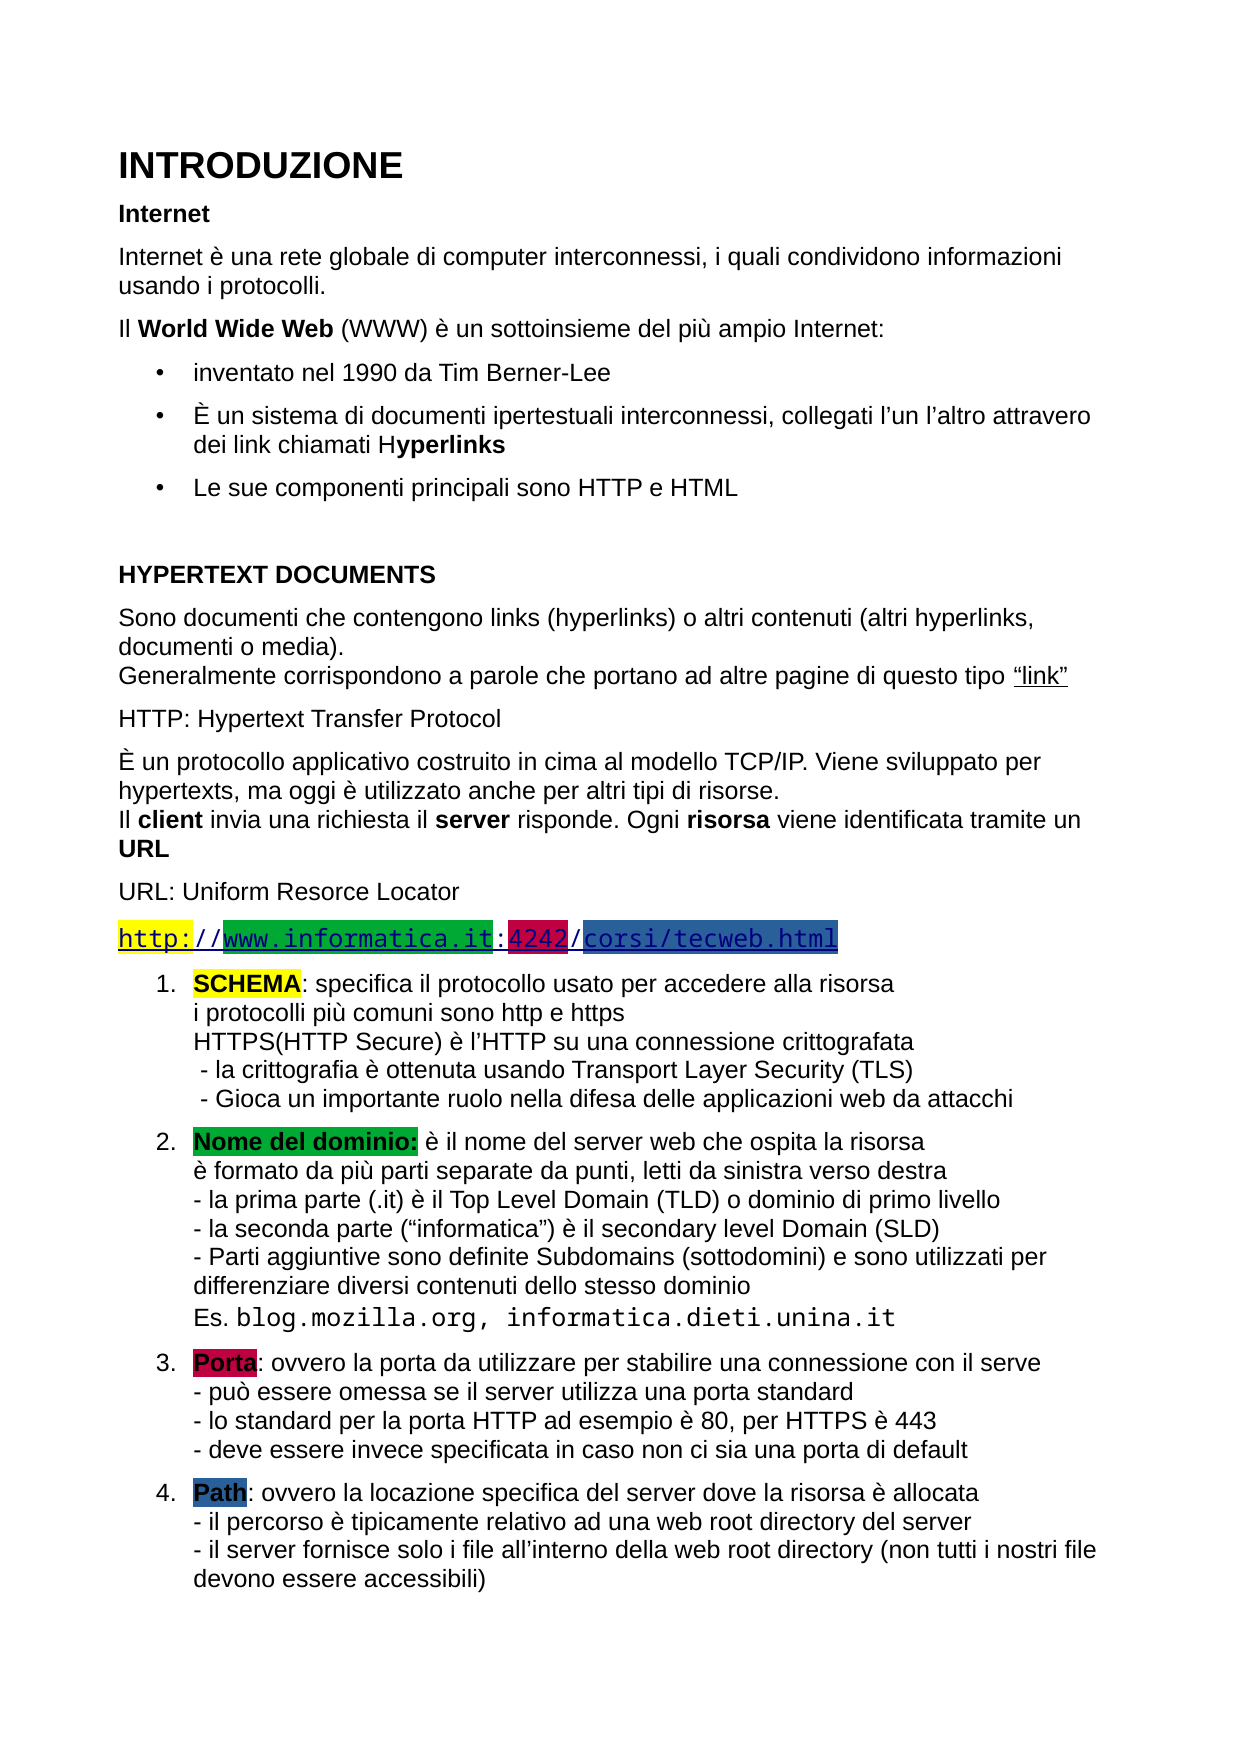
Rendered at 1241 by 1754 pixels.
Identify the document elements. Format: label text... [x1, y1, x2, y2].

subtitle URL: Uniform Resorce Locator [118, 877, 1122, 906]
subtitle Porta: ovvero la porta da utilizzare per stabilire una connessione con il serve - può essere omessa se il server utilizza una porta standard - lo standard per la porta HTTP ad esempio è 80, per HTTPS è 443 - deve essere invece specificata in caso non ci sia una porta di default [156, 1348, 1122, 1463]
subtitle Le sue componenti principali sono HTTP e HTML [156, 473, 1122, 502]
subtitle Internet [118, 199, 1122, 227]
subtitle Path: ovvero la locazione specifica del server dove la risorsa è allocata - il percorso è tipicamente relativo ad una web root directory del server - il server fornisce solo i file all’interno della web root directory (non tutti i nostri file devono essere accessibili) [156, 1478, 1122, 1593]
subtitle Nome del dominio: è il nome del server web che ospita la risorsa è formato da più parti separate da punti, letti da sinistra verso destra - la prima parte (.it) è il Top Level Domain (TLD) o dominio di primo livello - la seconda parte (“informatica”) è il secondary level Domain (SLD) - Parti aggiuntive sono definite Subdomains (sottodomini) e sono utilizzati per differenziare diversi contenuti dello stesso dominio Es. blog.mozilla.org, informatica.dieti.unina.it [156, 1127, 1122, 1334]
subtitle Internet è una rete globale di computer interconnessi, i quali condividono informazioni usando i protocolli. [118, 242, 1122, 299]
subtitle INTRODUZIONE [118, 143, 1122, 186]
subtitle È un sistema di documenti ipertestuali interconnessi, collegati l’un l’altro attravero dei link chiamati Hyperlinks [156, 401, 1122, 458]
subtitle SCHEMA: specifica il protocollo usato per accedere alla risorsa i protocolli più comuni sono http e https HTTPS(HTTP Secure) è l’HTTP su una connessione crittografata - la crittografia è ottenuta usando Transport Layer Security (TLS) - Gioca un importante ruolo nella difesa delle applicazioni web da attacchi [156, 969, 1122, 1113]
subtitle http://www.informatica.it:4242/corsi/tecweb.html [118, 920, 1122, 954]
subtitle Sono documenti che contengono links (hyperlinks) o altri contenuti (altri hyperlinks, documenti o media). Generalmente corrispondono a parole che portano ad altre pagine di questo tipo “link” [118, 603, 1122, 689]
subtitle HYPERTEXT DOCUMENTS [118, 560, 1122, 589]
subtitle inventato nel 1990 da Tim Berner-Lee [156, 357, 1122, 386]
subtitle HTTP: Hypertext Transfer Protocol [118, 704, 1122, 733]
subtitle È un protocollo applicativo costruito in cima al modello TCP/IP. Viene sviluppato per hypertexts, ma oggi è utilizzato anche per altri tipi di risorse. Il client invia una richiesta il server risponde. Ogni risorsa viene identificata tramite un URL [118, 747, 1122, 862]
subtitle Il World Wide Web (WWW) è un sottoinsieme del più ampio Internet: [118, 314, 1122, 343]
